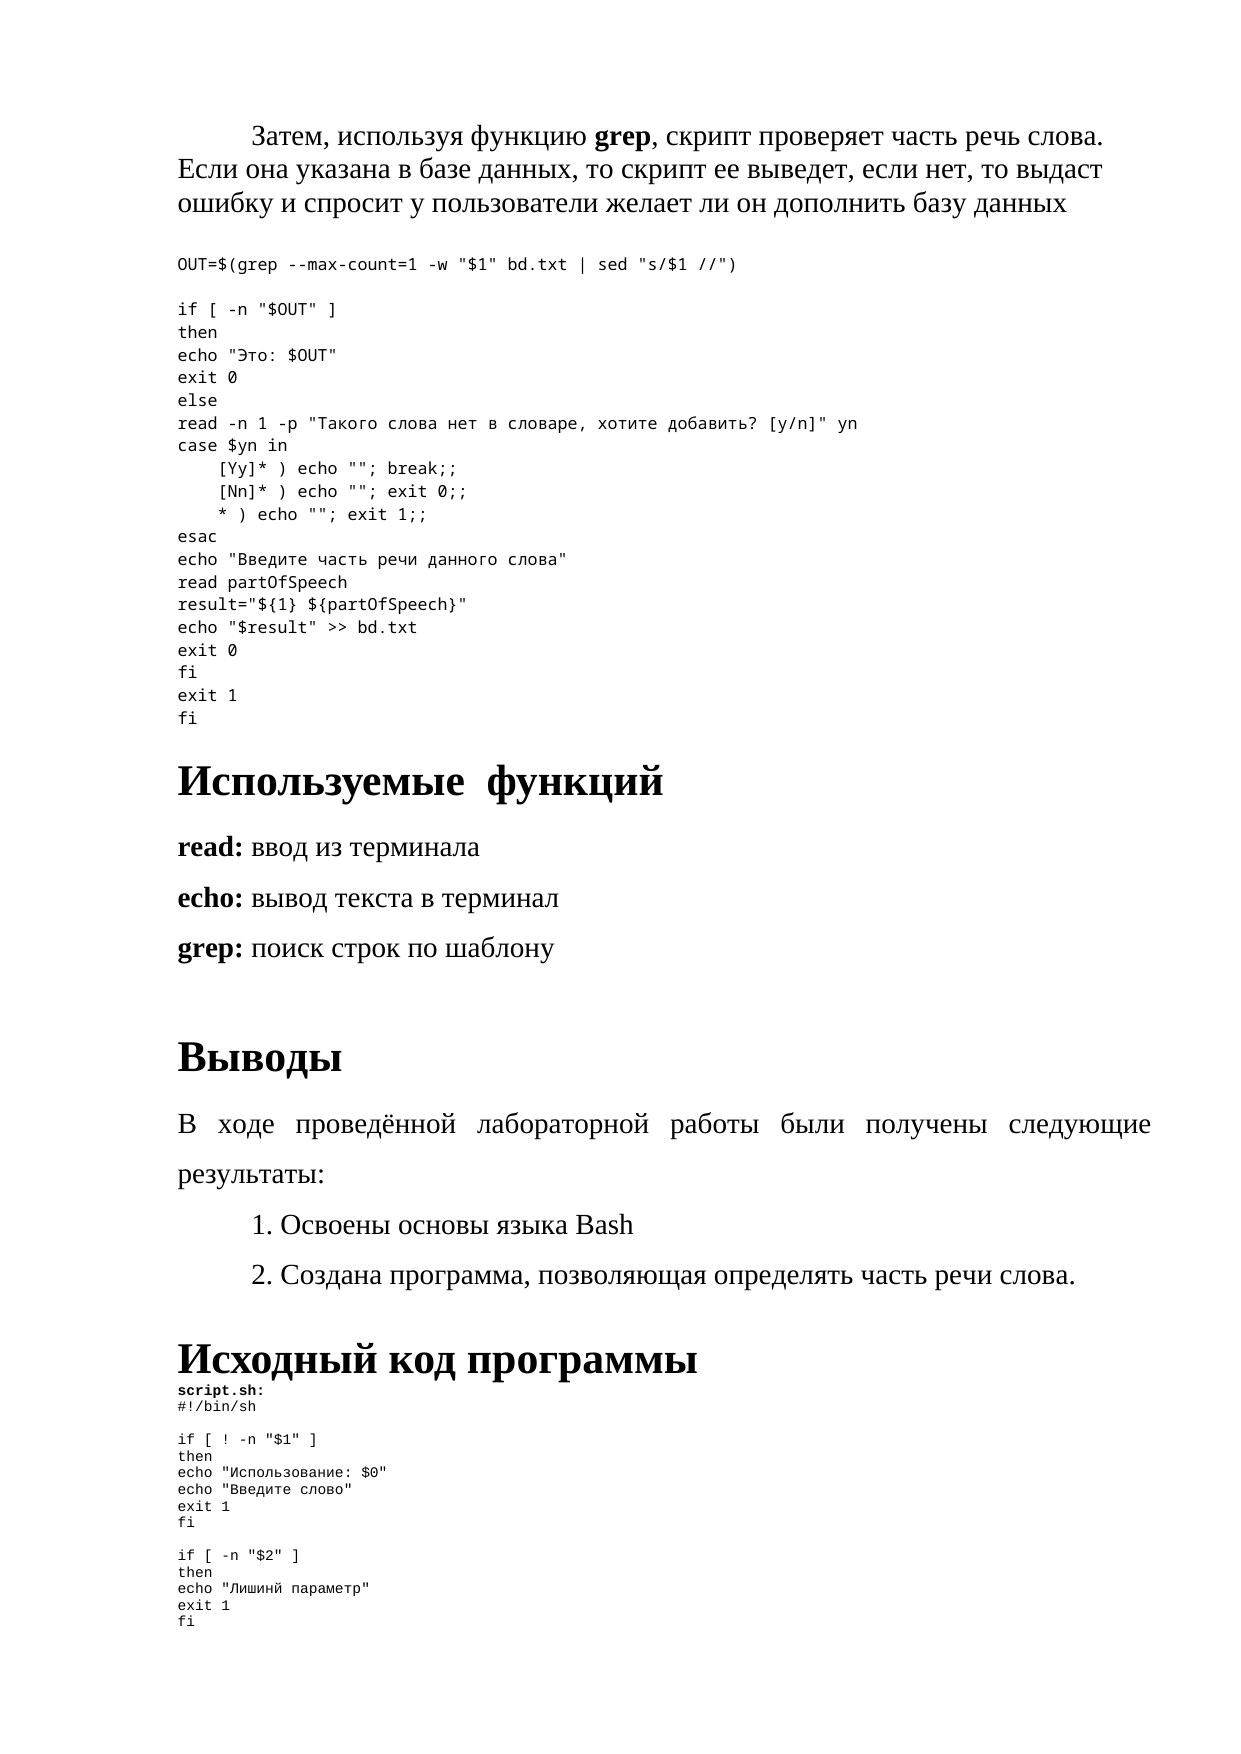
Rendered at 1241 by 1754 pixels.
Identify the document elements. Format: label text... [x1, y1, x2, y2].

text then [177, 1565, 1152, 1582]
text case $yn in [177, 434, 1152, 457]
text 1. Освоены основы языка Bash [177, 1207, 1152, 1240]
text script.sh: [177, 1383, 1152, 1399]
text echo "Введите слово" [177, 1482, 1152, 1499]
text if [ -n "$2" ] [177, 1548, 1152, 1565]
text fi [177, 706, 1152, 729]
text В ходе проведённой лабораторной работы были получены следующие результаты: [177, 1106, 1152, 1190]
text fi [177, 661, 1152, 684]
subtitle Исходный код программы [177, 1332, 1152, 1383]
text echo: вывод текста в терминал [177, 880, 1152, 913]
text fi [177, 1515, 1152, 1532]
text esac [177, 525, 1152, 547]
text 2. Создана программа, позволяющая определять часть речи слова. [177, 1257, 1152, 1291]
text echo "Введите часть речи данного слова" [177, 547, 1152, 570]
subtitle Используемые функций [177, 754, 1152, 804]
text [Yy]* ) echo ""; break;; [177, 457, 1152, 479]
text then [177, 320, 1152, 343]
text then [177, 1449, 1152, 1466]
text exit 1 [177, 1499, 1152, 1515]
text fi [177, 1615, 1152, 1631]
text echo "Лишинй параметр" [177, 1582, 1152, 1598]
text else [177, 388, 1152, 411]
text * ) echo ""; exit 1;; [177, 502, 1152, 525]
text exit 1 [177, 1598, 1152, 1615]
text if [ -n "$OUT" ] [177, 298, 1152, 320]
text exit 0 [177, 366, 1152, 388]
text result="${1} ${partOfSpeech}" [177, 593, 1152, 616]
text grep: поиск строк по шаблону [177, 930, 1152, 964]
text #!/bin/sh [177, 1399, 1152, 1416]
text [Nn]* ) echo ""; exit 0;; [177, 479, 1152, 502]
text if [ ! -n "$1" ] [177, 1432, 1152, 1449]
text echo "Это: $OUT" [177, 343, 1152, 366]
text OUT=$(grep --max-count=1 -w "$1" bd.txt | sed "s/$1 //") [177, 252, 1152, 275]
text read partOfSpeech [177, 570, 1152, 593]
text read: ввод из терминала [177, 829, 1152, 863]
text Затем, используя функцию grep, скрипт проверяет часть речь слова. Если она указана в базе данных, то скрипт ее выведет, если нет, то выдаст ошибку и спросит у пользователи желает ли он дополнить базу данных [177, 118, 1152, 219]
text exit 1 [177, 684, 1152, 706]
text read -n 1 -p "Такого слова нет в словаре, хотите добавить? [y/n]" yn [177, 411, 1152, 434]
text echo "$result" >> bd.txt [177, 616, 1152, 638]
text echo "Использование: $0" [177, 1466, 1152, 1482]
text exit 0 [177, 638, 1152, 661]
text Выводы [177, 1031, 1152, 1081]
